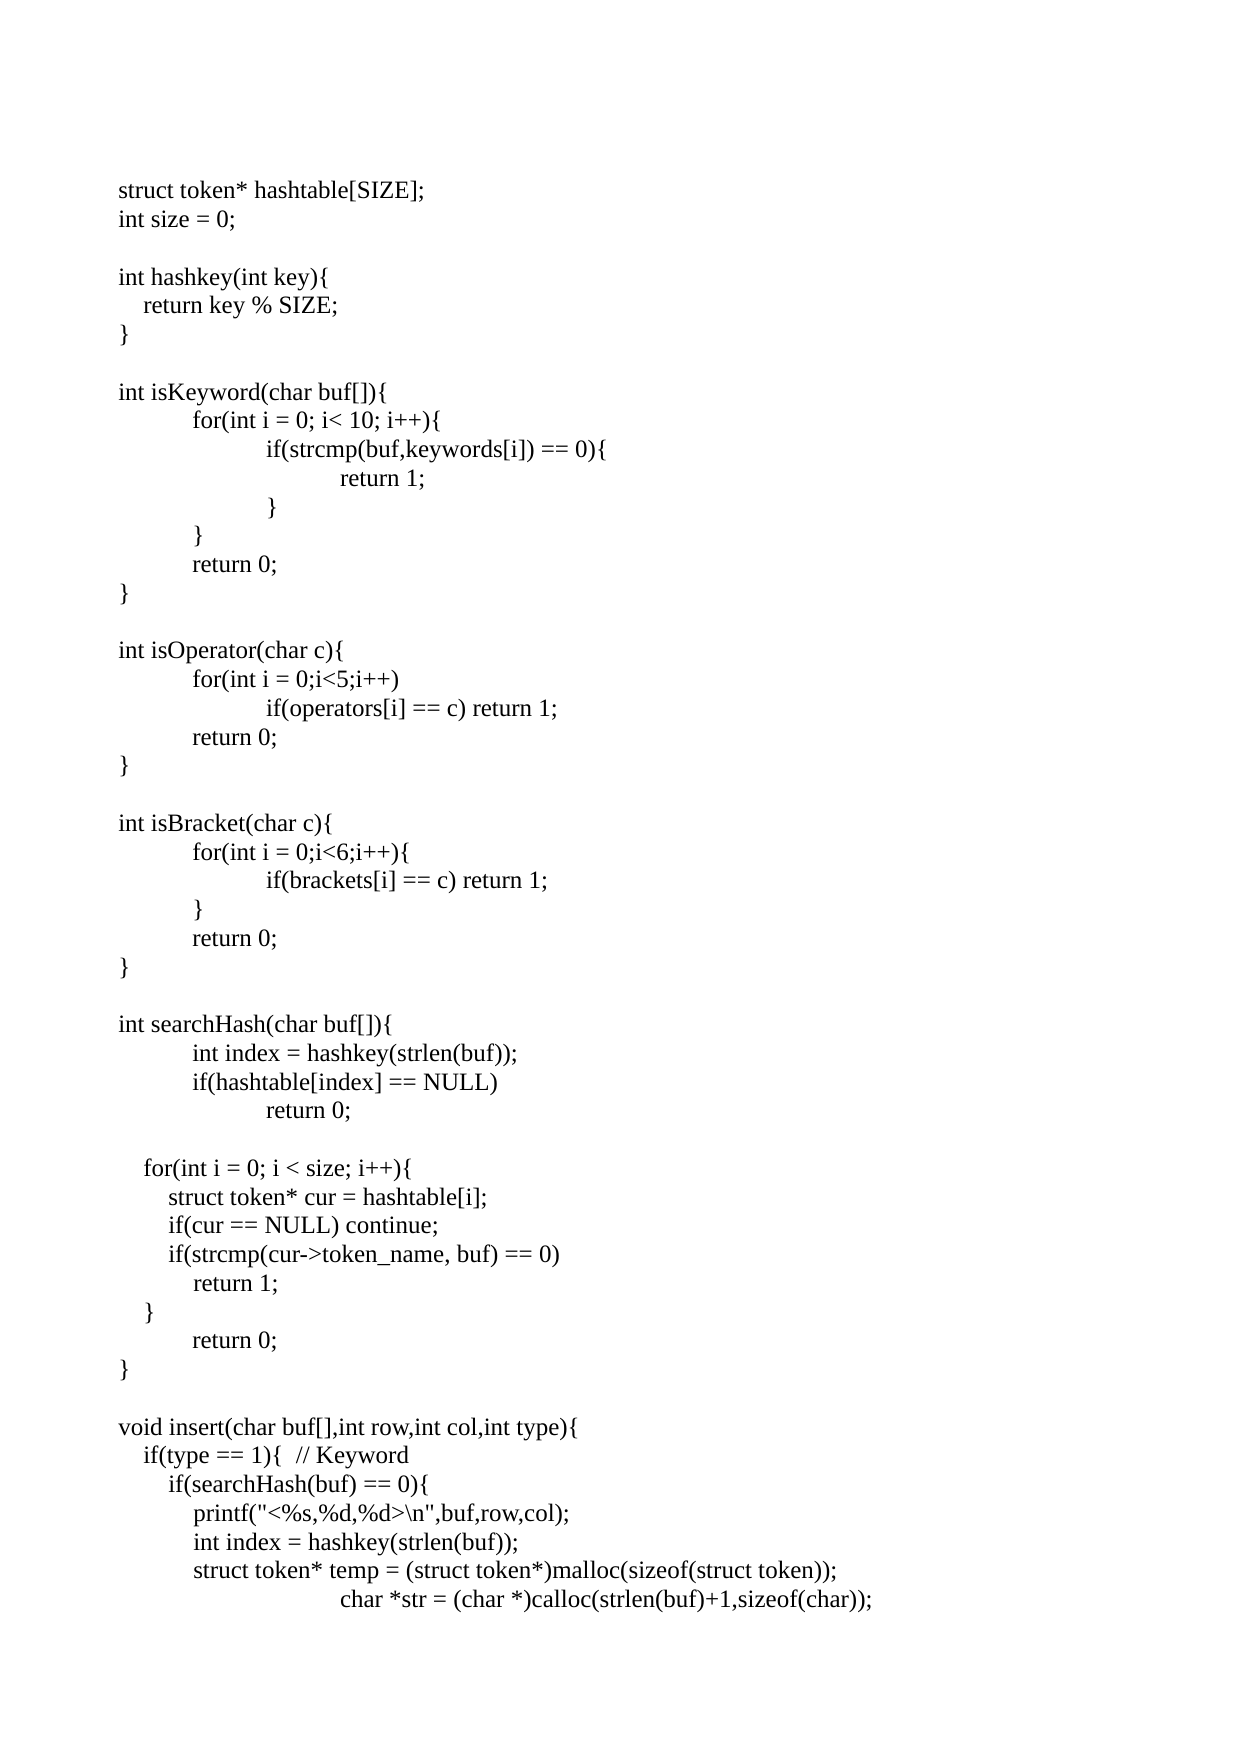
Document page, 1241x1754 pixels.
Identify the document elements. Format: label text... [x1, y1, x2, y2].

text return 1; [118, 1268, 1122, 1297]
text return key % SIZE; [118, 291, 1122, 319]
text return 0; [118, 722, 1122, 751]
text printf("<%s,%d,%d>\n",buf,row,col); [118, 1498, 1122, 1527]
text return 1; [118, 463, 1122, 492]
text for(int i = 0; i< 10; i++){ [118, 406, 1122, 434]
text } [118, 521, 1122, 549]
text int index = hashkey(strlen(buf)); [118, 1038, 1122, 1067]
text return 0; [118, 923, 1122, 952]
text for(int i = 0;i<6;i++){ [118, 837, 1122, 866]
text int isKeyword(char buf[]){ [118, 377, 1122, 406]
text if(brackets[i] == c) return 1; [118, 866, 1122, 894]
text } [118, 1354, 1122, 1383]
text } [118, 952, 1122, 981]
text return 0; [118, 549, 1122, 578]
text if(operators[i] == c) return 1; [118, 693, 1122, 722]
text } [118, 894, 1122, 923]
text } [118, 319, 1122, 348]
text int size = 0; [118, 204, 1122, 233]
text } [118, 751, 1122, 779]
text int searchHash(char buf[]){ [118, 1009, 1122, 1038]
text struct token* cur = hashtable[i]; [118, 1182, 1122, 1211]
text return 0; [118, 1326, 1122, 1354]
text return 0; [118, 1096, 1122, 1124]
text if(strcmp(cur->token_name, buf) == 0) [118, 1239, 1122, 1268]
text } [118, 578, 1122, 607]
text if(hashtable[index] == NULL) [118, 1067, 1122, 1096]
text int isBracket(char c){ [118, 808, 1122, 837]
text int index = hashkey(strlen(buf)); [118, 1527, 1122, 1556]
text int isOperator(char c){ [118, 636, 1122, 664]
text } [118, 492, 1122, 521]
text for(int i = 0;i<5;i++) [118, 664, 1122, 693]
text int hashkey(int key){ [118, 262, 1122, 291]
text if(strcmp(buf,keywords[i]) == 0){ [118, 434, 1122, 463]
text struct token* temp = (struct token*)malloc(sizeof(struct token)); [118, 1556, 1122, 1584]
text char *str = (char *)calloc(strlen(buf)+1,sizeof(char)); [118, 1584, 1122, 1613]
text void insert(char buf[],int row,int col,int type){ [118, 1412, 1122, 1441]
text } [118, 1297, 1122, 1326]
text if(searchHash(buf) == 0){ [118, 1469, 1122, 1498]
text if(cur == NULL) continue; [118, 1211, 1122, 1239]
text if(type == 1){ // Keyword [118, 1441, 1122, 1469]
text for(int i = 0; i < size; i++){ [118, 1153, 1122, 1182]
text struct token* hashtable[SIZE]; [118, 176, 1122, 204]
